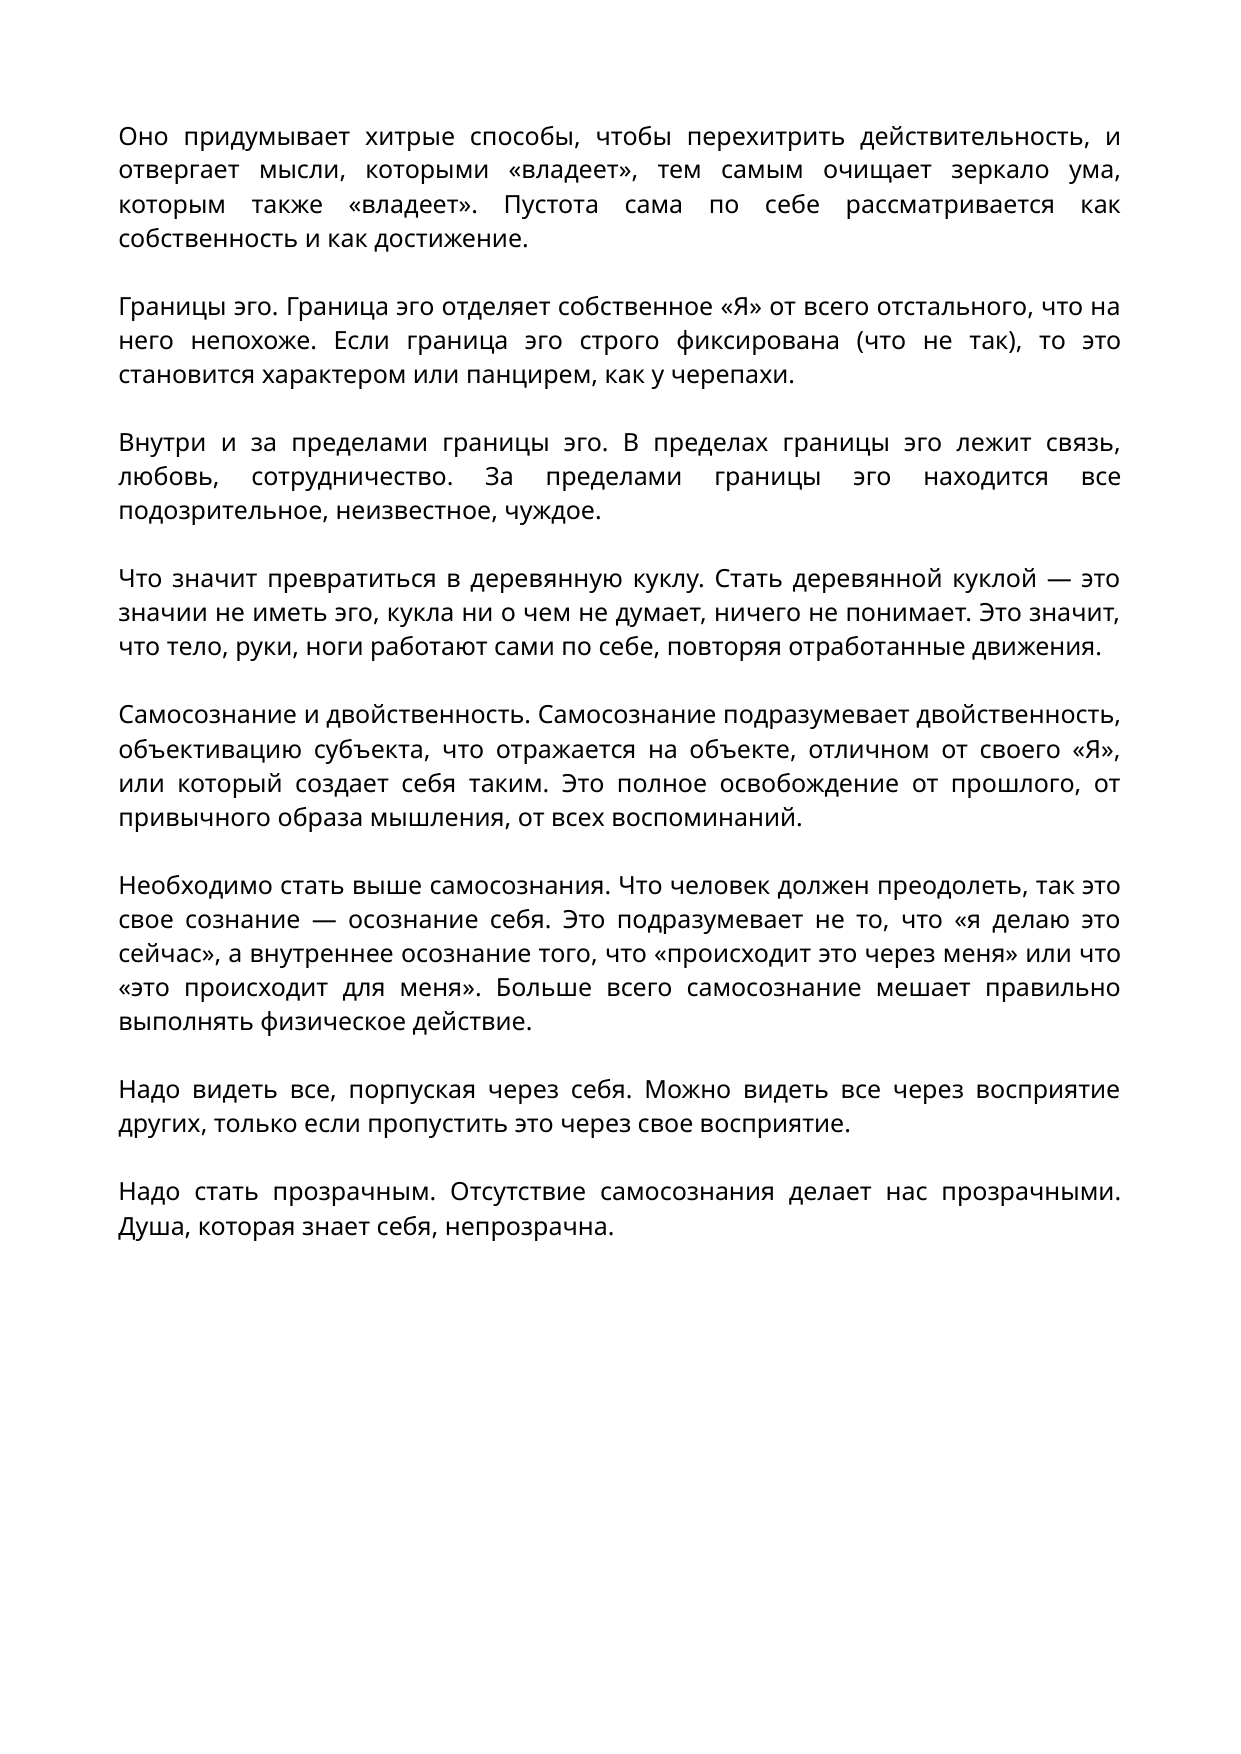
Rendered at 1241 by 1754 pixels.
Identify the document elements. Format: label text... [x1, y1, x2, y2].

text Оно придумывает хитрые способы, чтобы перехитрить действительность, и отвергает мысли, которыми «владеет», тем самым очищает зеркало ума, которым также «владеет». Пустота сама по себе рассматривается как собственность и как достижение. [118, 118, 1122, 254]
text Надо стать прозрачным. Отсутствие самосознания делает нас прозрачными. Душа, которая знает себя, непрозрачна. [118, 1174, 1122, 1242]
text Надо видеть все, порпуская через себя. Можно видеть все через восприятие других, только если пропустить это через свое восприятие. [118, 1072, 1122, 1140]
text Границы эго. Граница эго отделяет собственное «Я» от всего отстального, что на него непохоже. Если граница эго строго фиксирована (что не так), то это становится характером или панцирем, как у черепахи. [118, 288, 1122, 391]
text Необходимо стать выше самосознания. Что человек должен преодолеть, так это свое сознание — осознание себя. Это подразумевает не то, что «я делаю это сейчас», а внутреннее осознание того, что «происходит это через меня» или что «это происходит для меня». Больше всего самосознание мешает правильно выполнять физическое действие. [118, 867, 1122, 1038]
text Самосознание и двойственность. Самосознание подразумевает двойственность, объективацию субъекта, что отражается на объекте, отличном от своего «Я», или который создает себя таким. Это полное освобождение от прошлого, от привычного образа мышления, от всех воспоминаний. [118, 697, 1122, 833]
text Внутри и за пределами границы эго. В пределах границы эго лежит связь, любовь, сотрудничество. За пределами границы эго находится все подозрительное, неизвестное, чуждое. [118, 425, 1122, 527]
text Что значит превратиться в деревянную куклу. Стать деревянной куклой — это значии не иметь эго, кукла ни о чем не думает, ничего не понимает. Это значит, что тело, руки, ноги работают сами по себе, повторяя отработанные движения. [118, 561, 1122, 663]
